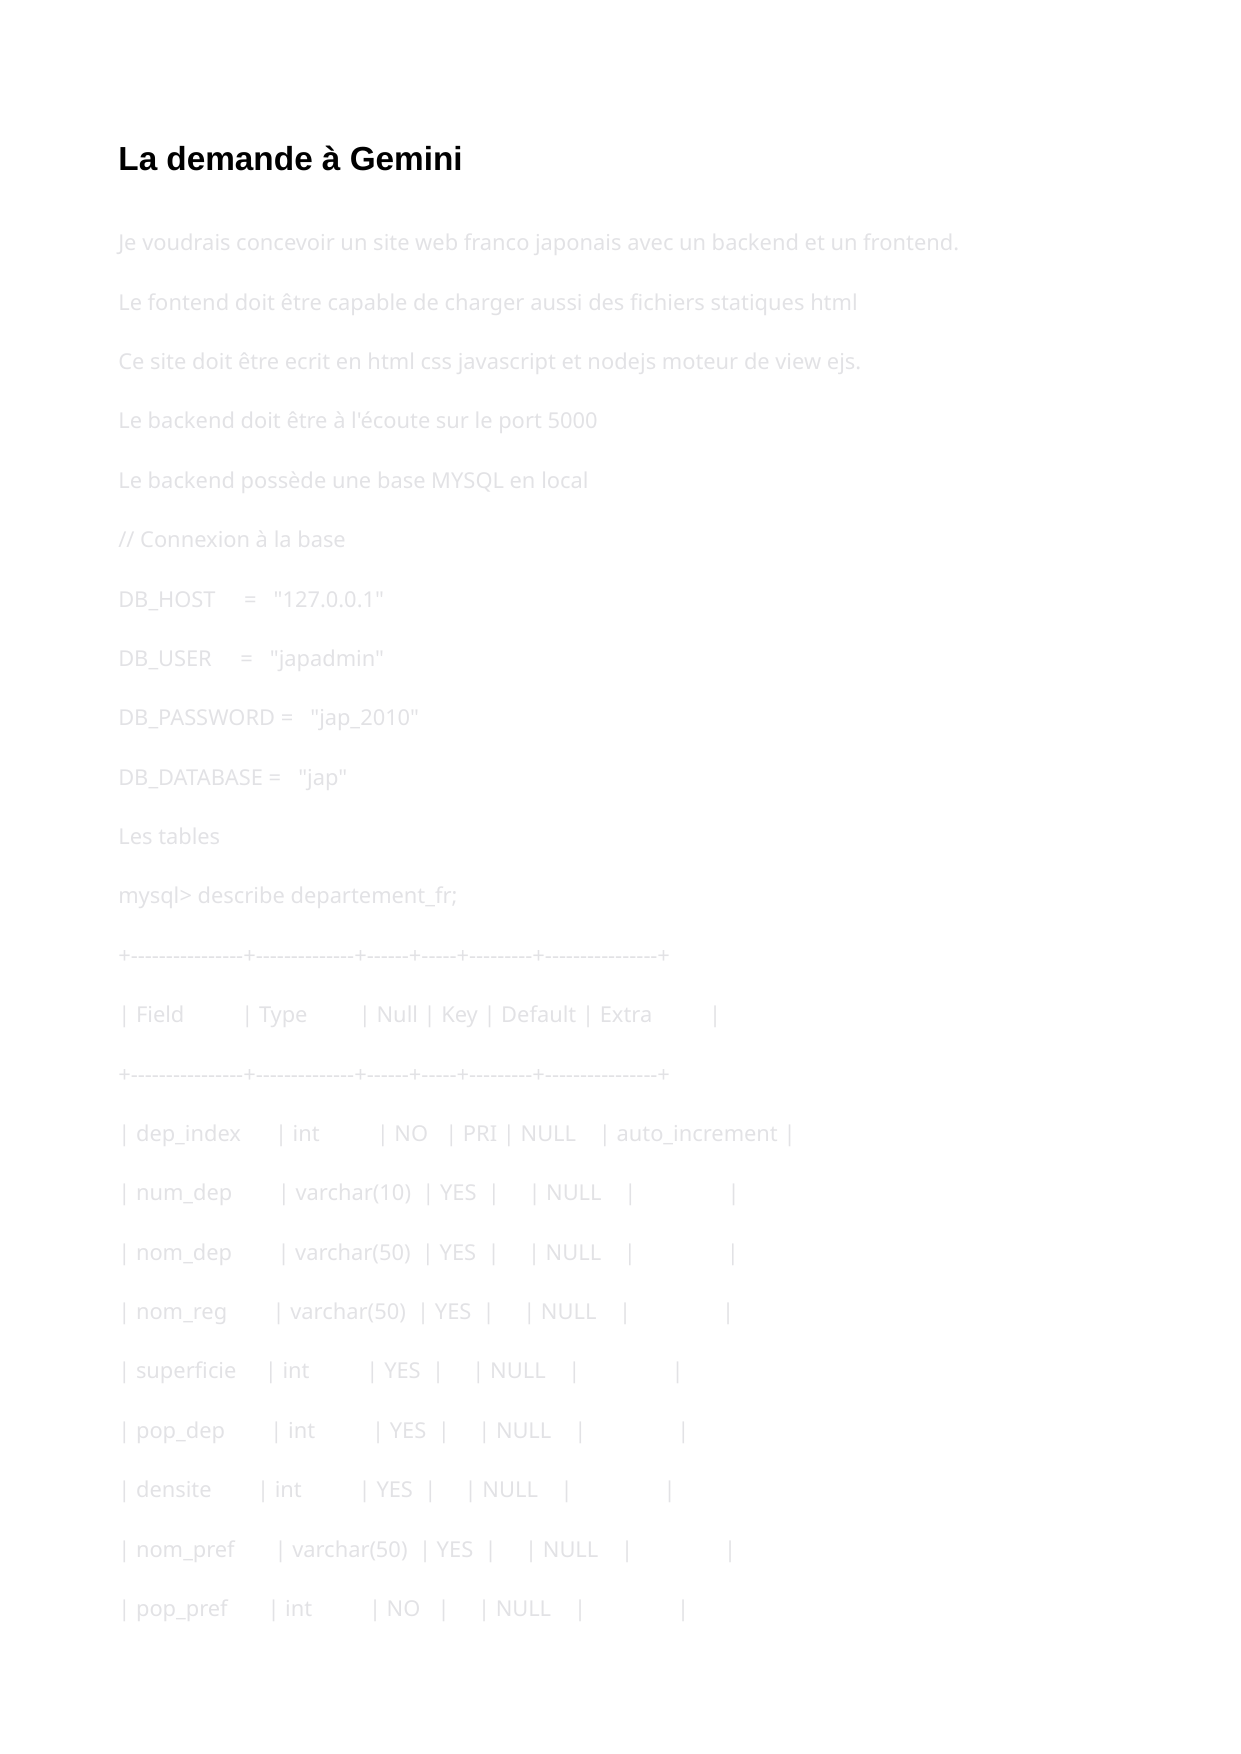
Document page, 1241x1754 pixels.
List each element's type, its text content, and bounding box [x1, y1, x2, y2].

text | pop_dep | int | YES | | NULL | | [118, 1413, 1122, 1444]
text | densite | int | YES | | NULL | | [118, 1473, 1122, 1504]
text DB_PASSWORD = "jap_2010" [118, 701, 1122, 732]
text DB_USER = "japadmin" [118, 641, 1122, 673]
text Le backend possède une base MYSQL en local [118, 463, 1122, 494]
text Je voudrais concevoir un site web franco japonais avec un backend et un frontend. [118, 226, 1122, 257]
text Les tables [118, 819, 1122, 851]
text | nom_reg | varchar(50) | YES | | NULL | | [118, 1294, 1122, 1326]
text DB_DATABASE = "jap" [118, 760, 1122, 791]
text +----------------+--------------+------+-----+---------+----------------+ [118, 938, 1122, 969]
text | nom_dep | varchar(50) | YES | | NULL | | [118, 1235, 1122, 1266]
text Le fontend doit être capable de charger aussi des fichiers statiques html [118, 285, 1122, 316]
text Le backend doit être à l'écoute sur le port 5000 [118, 404, 1122, 435]
text | superficie | int | YES | | NULL | | [118, 1354, 1122, 1385]
text Ce site doit être ecrit en html css javascript et nodejs moteur de view ejs. [118, 344, 1122, 376]
text mysql> describe departement_fr; [118, 879, 1122, 910]
text | nom_pref | varchar(50) | YES | | NULL | | [118, 1532, 1122, 1563]
text | dep_index | int | NO | PRI | NULL | auto_increment | [118, 1116, 1122, 1148]
text // Connexion à la base [118, 523, 1122, 554]
text | Field | Type | Null | Key | Default | Extra | [118, 998, 1122, 1029]
text DB_HOST = "127.0.0.1" [118, 582, 1122, 613]
text | pop_pref | int | NO | | NULL | | [118, 1591, 1122, 1623]
text +----------------+--------------+------+-----+---------+----------------+ [118, 1057, 1122, 1088]
subtitle La demande à Gemini [118, 139, 1122, 177]
text | num_dep | varchar(10) | YES | | NULL | | [118, 1176, 1122, 1207]
